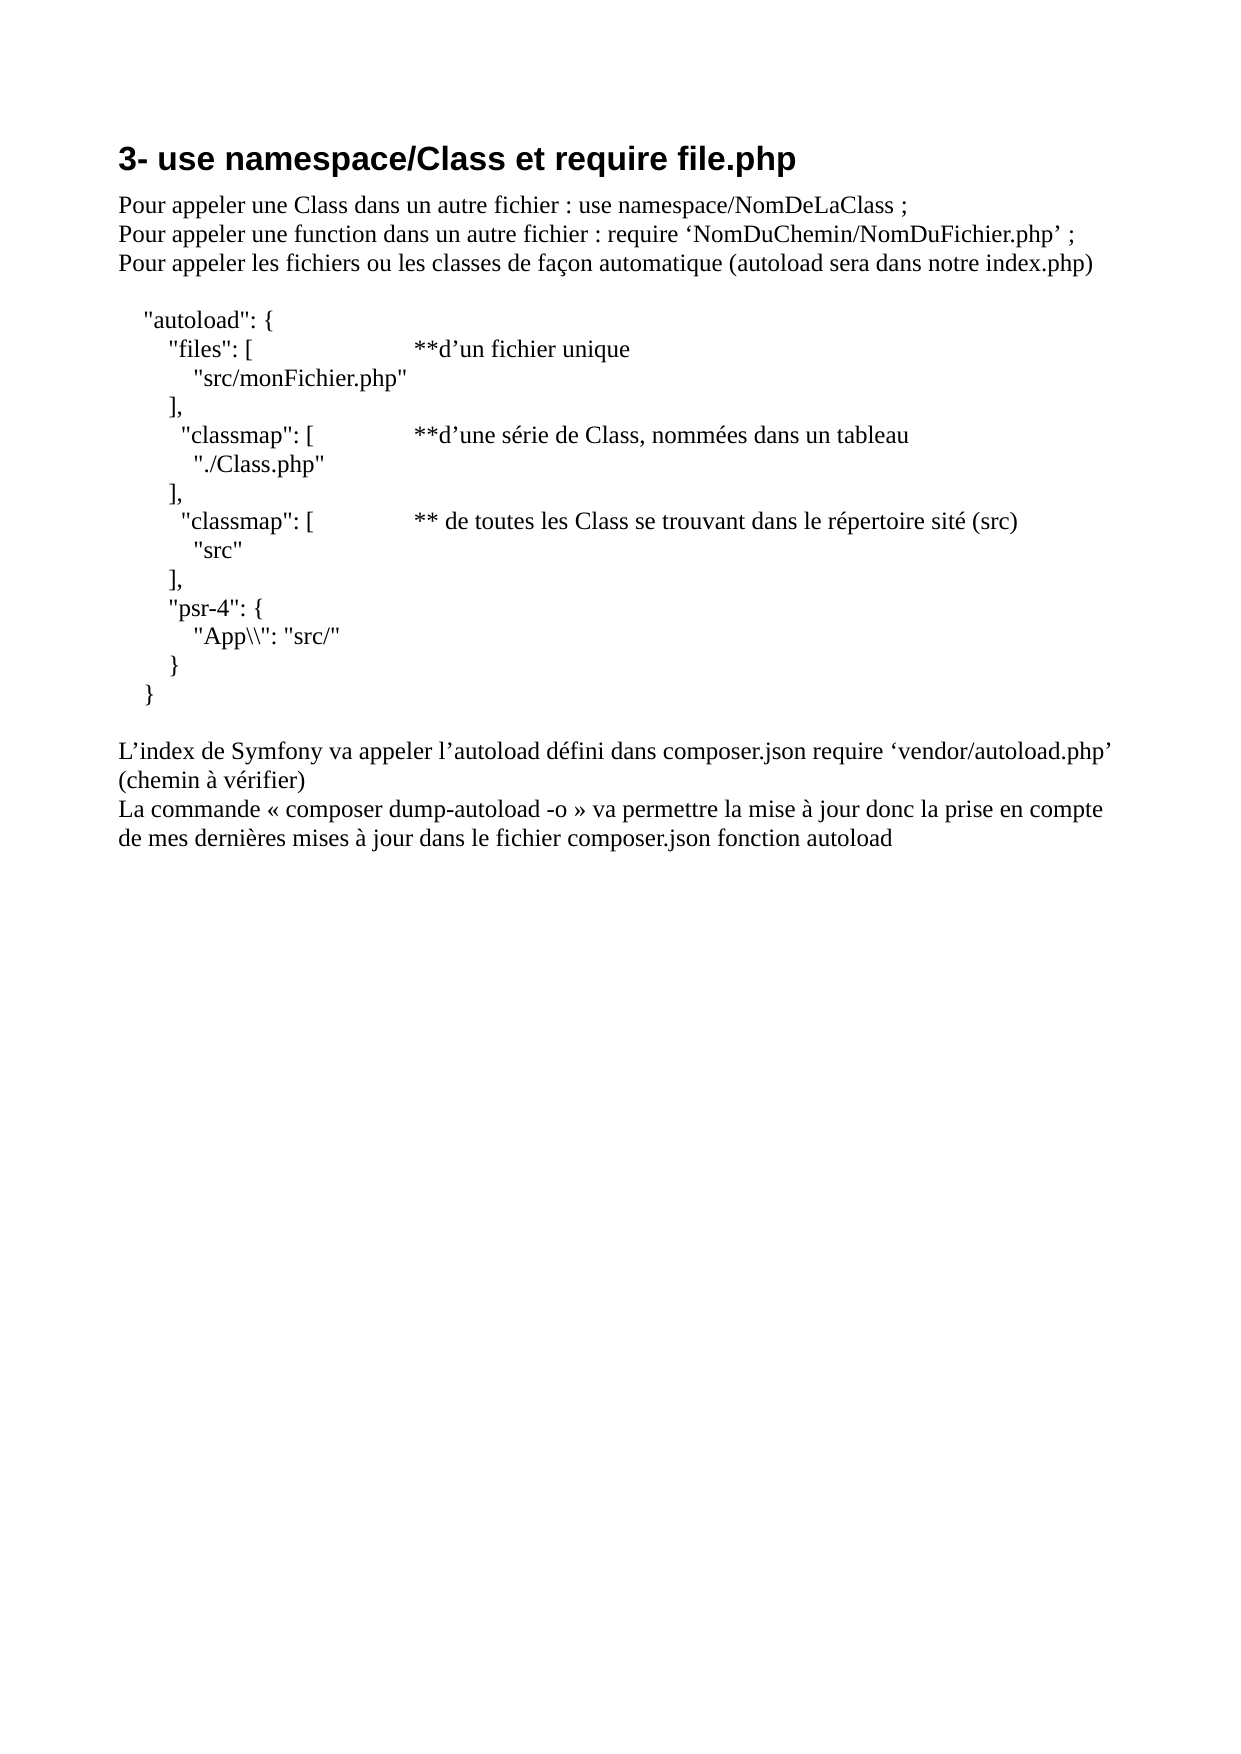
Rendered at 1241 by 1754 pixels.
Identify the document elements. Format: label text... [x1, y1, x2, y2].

text La commande « composer dump-autoload -o » va permettre la mise à jour donc la prise en compte de mes dernières mises à jour dans le fichier composer.json fonction autoload [118, 794, 1122, 851]
text Pour appeler les fichiers ou les classes de façon automatique (autoload sera dans notre index.php) [118, 248, 1122, 276]
text L’index de Symfony va appeler l’autoload défini dans composer.json require ‘vendor/autoload.php’ (chemin à vérifier) [118, 736, 1122, 794]
text "files": [ **d’un fichier unique [118, 334, 1122, 363]
text "src/monFichier.php" [118, 363, 1122, 391]
text "src" [118, 535, 1122, 564]
text "./Class.php" [118, 449, 1122, 478]
subtitle 3- use namespace/Class et require file.php [118, 139, 1122, 178]
text Pour appeler une function dans un autre fichier : require ‘NomDuChemin/NomDuFichier.php’ ; [118, 219, 1122, 248]
text "App\\": "src/" [118, 621, 1122, 650]
text ], [118, 391, 1122, 420]
text Pour appeler une Class dans un autre fichier : use namespace/NomDeLaClass ; [118, 190, 1122, 219]
text "classmap": [ **d’une série de Class, nommées dans un tableau [118, 420, 1122, 449]
text ], [118, 478, 1122, 506]
text } [118, 650, 1122, 679]
text "classmap": [ ** de toutes les Class se trouvant dans le répertoire sité (src) [118, 506, 1122, 535]
text ], [118, 564, 1122, 593]
text "autoload": { [118, 305, 1122, 334]
text "psr-4": { [118, 593, 1122, 621]
text } [118, 679, 1122, 708]
